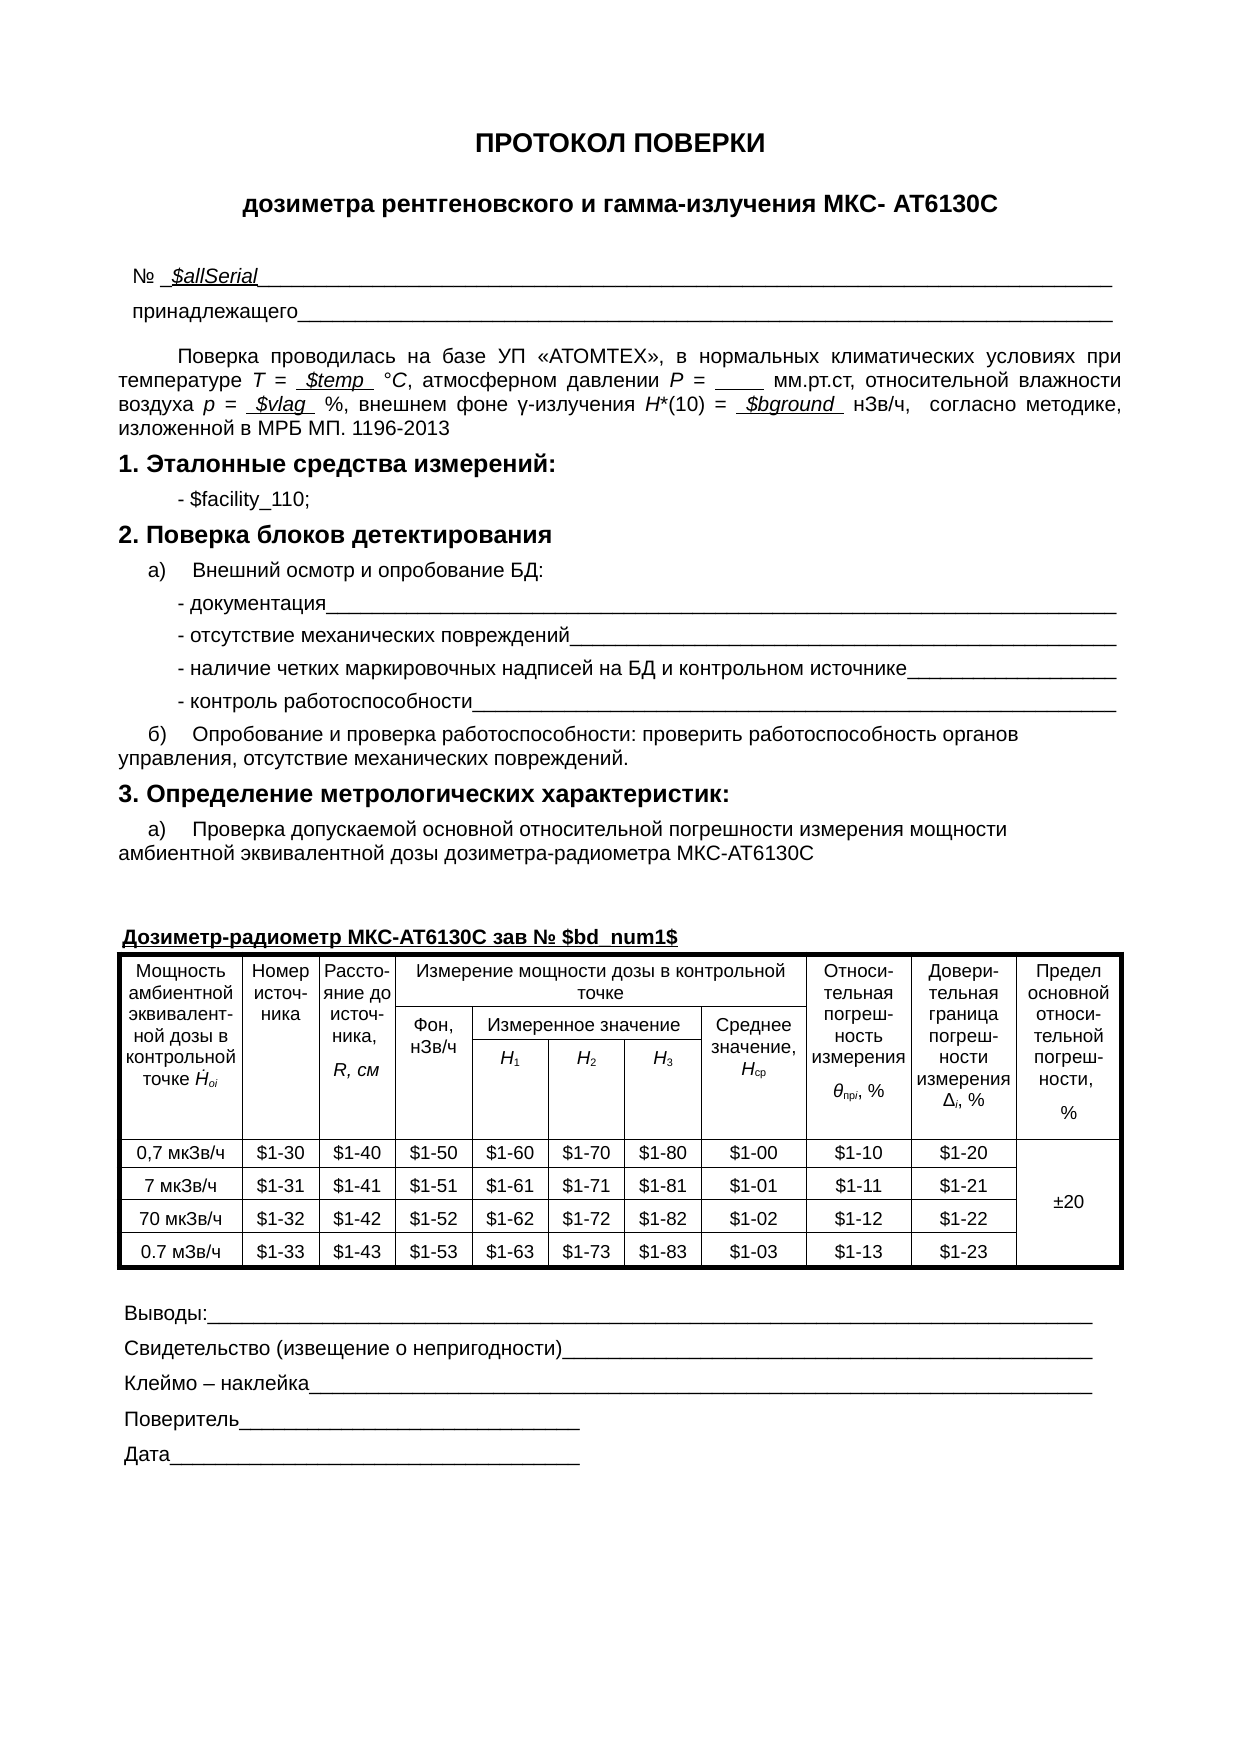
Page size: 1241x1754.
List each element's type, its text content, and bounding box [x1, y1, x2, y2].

table_cell Фон, нЗв/ч [396, 1007, 472, 1139]
table_cell $1-10 [807, 1140, 911, 1167]
table_cell $1-62 [473, 1200, 548, 1232]
table_cell Номер источ-ника [243, 957, 319, 1139]
table_cell $1-63 [473, 1233, 548, 1265]
table_cell 0,7 мкЗв/ч [122, 1140, 242, 1167]
table_cell $1-13 [807, 1233, 911, 1265]
table_cell Среднее значение, Hср [702, 1007, 806, 1139]
table_cell $1-72 [549, 1200, 624, 1232]
table_cell $1-60 [473, 1140, 548, 1167]
text 3. Определение метрологических характеристик: [118, 779, 1122, 808]
table_cell H3 [625, 1040, 701, 1139]
table_cell Предел основной относи-тельной погреш-ности, % [1017, 957, 1119, 1139]
text а) Внешний осмотр и опробование БД: [118, 557, 1122, 581]
table_cell $1-03 [702, 1233, 806, 1265]
table_cell $1-01 [702, 1168, 806, 1199]
table_cell H1 [473, 1040, 548, 1139]
table_cell $1-21 [912, 1168, 1016, 1199]
text дозиметра рентгеновского и гамма-излучения МКС- AT6130C [118, 189, 1122, 218]
table_cell 7 мкЗв/ч [122, 1168, 242, 1199]
table_cell $1-02 [702, 1200, 806, 1232]
table_cell Клеймо – наклейка [118, 1366, 1122, 1401]
text 1. Эталонные средства измерений: [118, 449, 1122, 478]
text - $facility_110; [118, 487, 1122, 511]
table_cell Мощность амбиентной эквивалент-ной дозы в контрольной точке Ḣoi [122, 957, 242, 1139]
table_cell $1-42 [320, 1200, 395, 1232]
table_cell $1-61 [473, 1168, 548, 1199]
table_cell $1-81 [625, 1168, 701, 1199]
table_cell Измеренное значение [473, 1007, 701, 1039]
table_cell $1-52 [396, 1200, 472, 1232]
text ПРОТОКОЛ ПОВЕРКИ [118, 127, 1122, 158]
table_cell $1-43 [320, 1233, 395, 1265]
table_cell $1-31 [243, 1168, 319, 1199]
table_cell Измерение мощности дозы в контрольной точке [396, 957, 806, 1006]
table_cell 70 мкЗв/ч [122, 1200, 242, 1232]
table_cell $1-23 [912, 1233, 1016, 1265]
table_cell $1-20 [912, 1140, 1016, 1167]
table_cell $1-00 [702, 1140, 806, 1167]
text - контроль работоспособности [118, 689, 1122, 713]
table_cell Свидетельство (извещение о непригодности) [118, 1330, 1122, 1366]
table_cell Рассто-яние до источ-ника, R, см [320, 957, 395, 1139]
table_cell $1-50 [396, 1140, 472, 1167]
table_cell $1-83 [625, 1233, 701, 1265]
table_header Выводы: [118, 1295, 1122, 1330]
text принадлежащего [132, 299, 1122, 323]
table_cell $1-70 [549, 1140, 624, 1167]
table_cell $1-73 [549, 1233, 624, 1265]
table_cell $1-51 [396, 1168, 472, 1199]
table_cell 0.7 мЗв/ч [122, 1233, 242, 1265]
table_cell Дата [118, 1436, 1122, 1472]
text 2. Поверка блоков детектирования [118, 520, 1122, 548]
table_cell $1-33 [243, 1233, 319, 1265]
table_cell $1-11 [807, 1168, 911, 1199]
text б) Опробование и проверка работоспособности: проверить работоспособность органов управления, отсутствие механических повреждений. [118, 722, 1122, 770]
text - документация [118, 590, 1122, 614]
table_cell $1-53 [396, 1233, 472, 1265]
text Поверка проводилась на базе УП «АТОМТЕХ», в нормальных климатических условиях при температуре Т = $temp °С, атмосферном давлении Р = мм.рт.ст, относительной влажности воздуха р = $vlag %, внешнем фоне γ-излучения H*(10) = $bground нЗв/ч, согласно методике, изложенной в МРБ МП. 1196-2013 [118, 344, 1122, 440]
table_cell ±20 [1017, 1140, 1119, 1265]
table_cell Относи-тельная погреш-ность измерения θпрi, % [807, 957, 911, 1139]
table_cell $1-80 [625, 1140, 701, 1167]
text - наличие четких маркировочных надписей на БД и контрольном источнике [118, 656, 1122, 680]
table_header Дозиметр-радиометр МКС-AT6130C зав № $bd_num1$ [119, 906, 1121, 952]
table_cell $1-32 [243, 1200, 319, 1232]
table_cell $1-22 [912, 1200, 1016, 1232]
table_cell $1-40 [320, 1140, 395, 1167]
text а) Проверка допускаемой основной относительной погрешности измерения мощности амбиентной эквивалентной дозы дозиметра-радиометра МКС-AT6130C [118, 817, 1122, 864]
table_cell $1-71 [549, 1168, 624, 1199]
table_cell $1-30 [243, 1140, 319, 1167]
table_cell $1-82 [625, 1200, 701, 1232]
table_cell $1-41 [320, 1168, 395, 1199]
text № _$allSerial [132, 263, 1122, 287]
table_cell H2 [549, 1040, 624, 1139]
table_cell Довери-тельная граница погреш-ности измерения Δi, % [912, 957, 1016, 1139]
table_cell Поверитель [118, 1401, 1122, 1436]
table_cell $1-12 [807, 1200, 911, 1232]
text - отсутствие механических повреждений [118, 623, 1122, 647]
